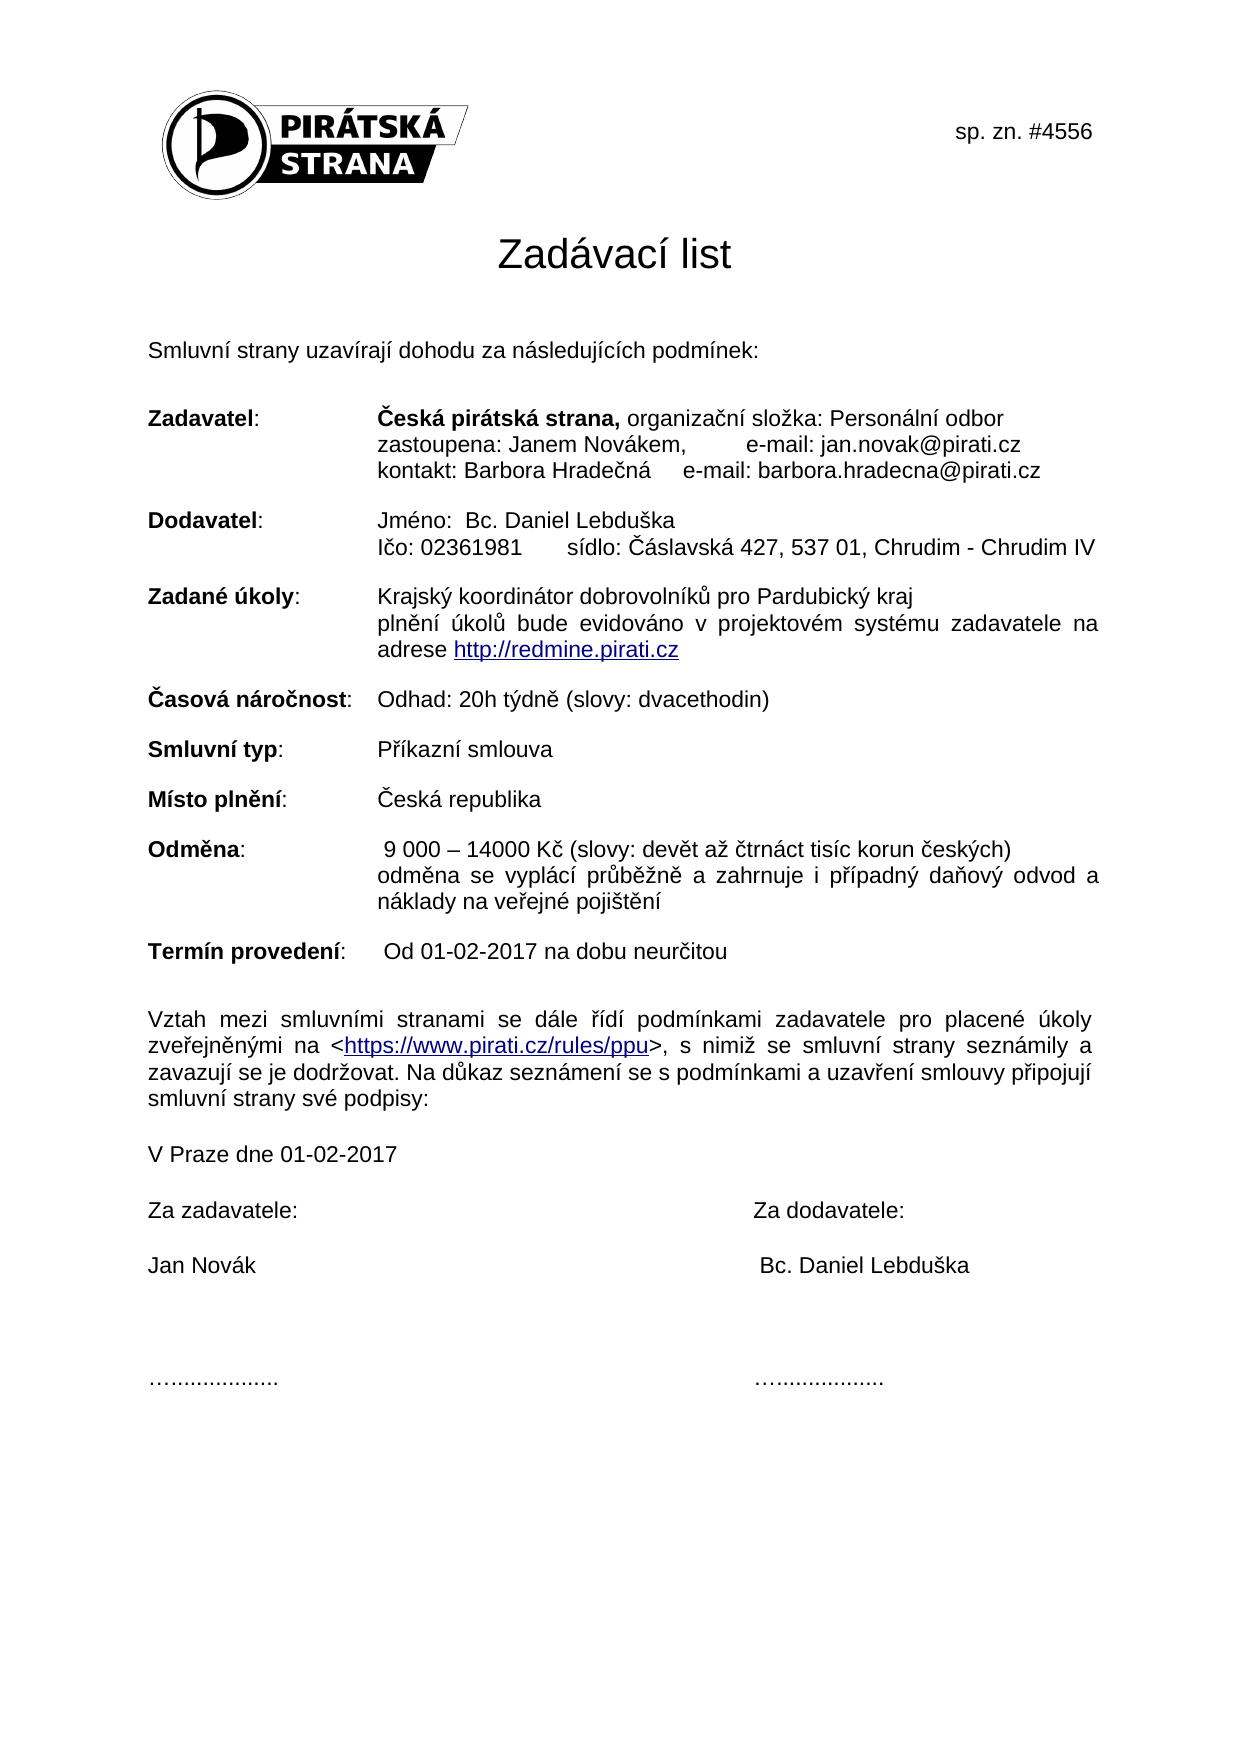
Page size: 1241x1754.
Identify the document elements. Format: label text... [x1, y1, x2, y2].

table_cell Zadané úkoly: [148, 572, 377, 674]
table_cell Odhad: 20h týdně (slovy: dvacethodin) [377, 674, 1099, 724]
table_cell Odměna: [148, 824, 377, 926]
table_cell Časová náročnost: [148, 674, 377, 724]
table_header Zadavatel: [148, 393, 377, 495]
text sp. zn. #4556 [483, 118, 1093, 144]
table_cell Jméno: Bc. Daniel Lebduška Ičo: 02361981 sídlo: Čáslavská 427, 537 01, Chrudim - Chrudim IV [377, 495, 1099, 572]
table_cell Česká republika [377, 774, 1099, 824]
table_cell Příkazní smlouva [377, 724, 1099, 774]
text Za zadavatele: Za dodavatele: [148, 1197, 1093, 1223]
table_cell 9 000 – 14000 Kč (slovy: devět až čtrnáct tisíc korun českých) odměna se vyplácí průběžně a zahrnuje i případný daňový odvod a náklady na veřejné pojištění [377, 824, 1099, 926]
table_cell Krajský koordinátor dobrovolníků pro Pardubický kraj plnění úkolů bude evidováno v projektovém systému zadavatele na adrese http://redmine.pirati.cz [377, 572, 1099, 674]
table_cell Od 01-02-2017 na dobu neurčitou [377, 926, 1099, 976]
table_cell Termín provedení: [148, 926, 377, 976]
text Smluvní strany uzavírají dohodu za následujících podmínek: [148, 337, 1093, 363]
table_cell Místo plnění: [148, 774, 377, 824]
table_cell Dodavatel: [148, 495, 377, 572]
subtitle Zadávací list [148, 230, 1093, 278]
table_cell Smluvní typ: [148, 724, 377, 774]
text Vztah mezi smluvními stranami se dále řídí podmínkami zadavatele pro placené úkoly zveřejněnými na <https://www.pirati.cz/rules/ppu>, s nimiž se smluvní strany seznámily a zavazují se je dodržovat. Na důkaz seznámení se s podmínkami a uzavření smlouvy připojují smluvní strany své podpisy: [148, 1006, 1093, 1111]
text …................. …................. [148, 1364, 1093, 1390]
text Jan Novák Bc. Daniel Lebduška [148, 1252, 1093, 1279]
table_header Česká pirátská strana, organizační složka: Personální odbor zastoupena: Janem Novákem, e-mail: jan.novak@pirati.cz kontakt: Barbora Hradečná e-mail: barbora.hradecna@pirati.cz [377, 393, 1099, 495]
text V Praze dne 01-02-2017 [148, 1141, 1093, 1167]
picture [147, 75, 483, 214]
